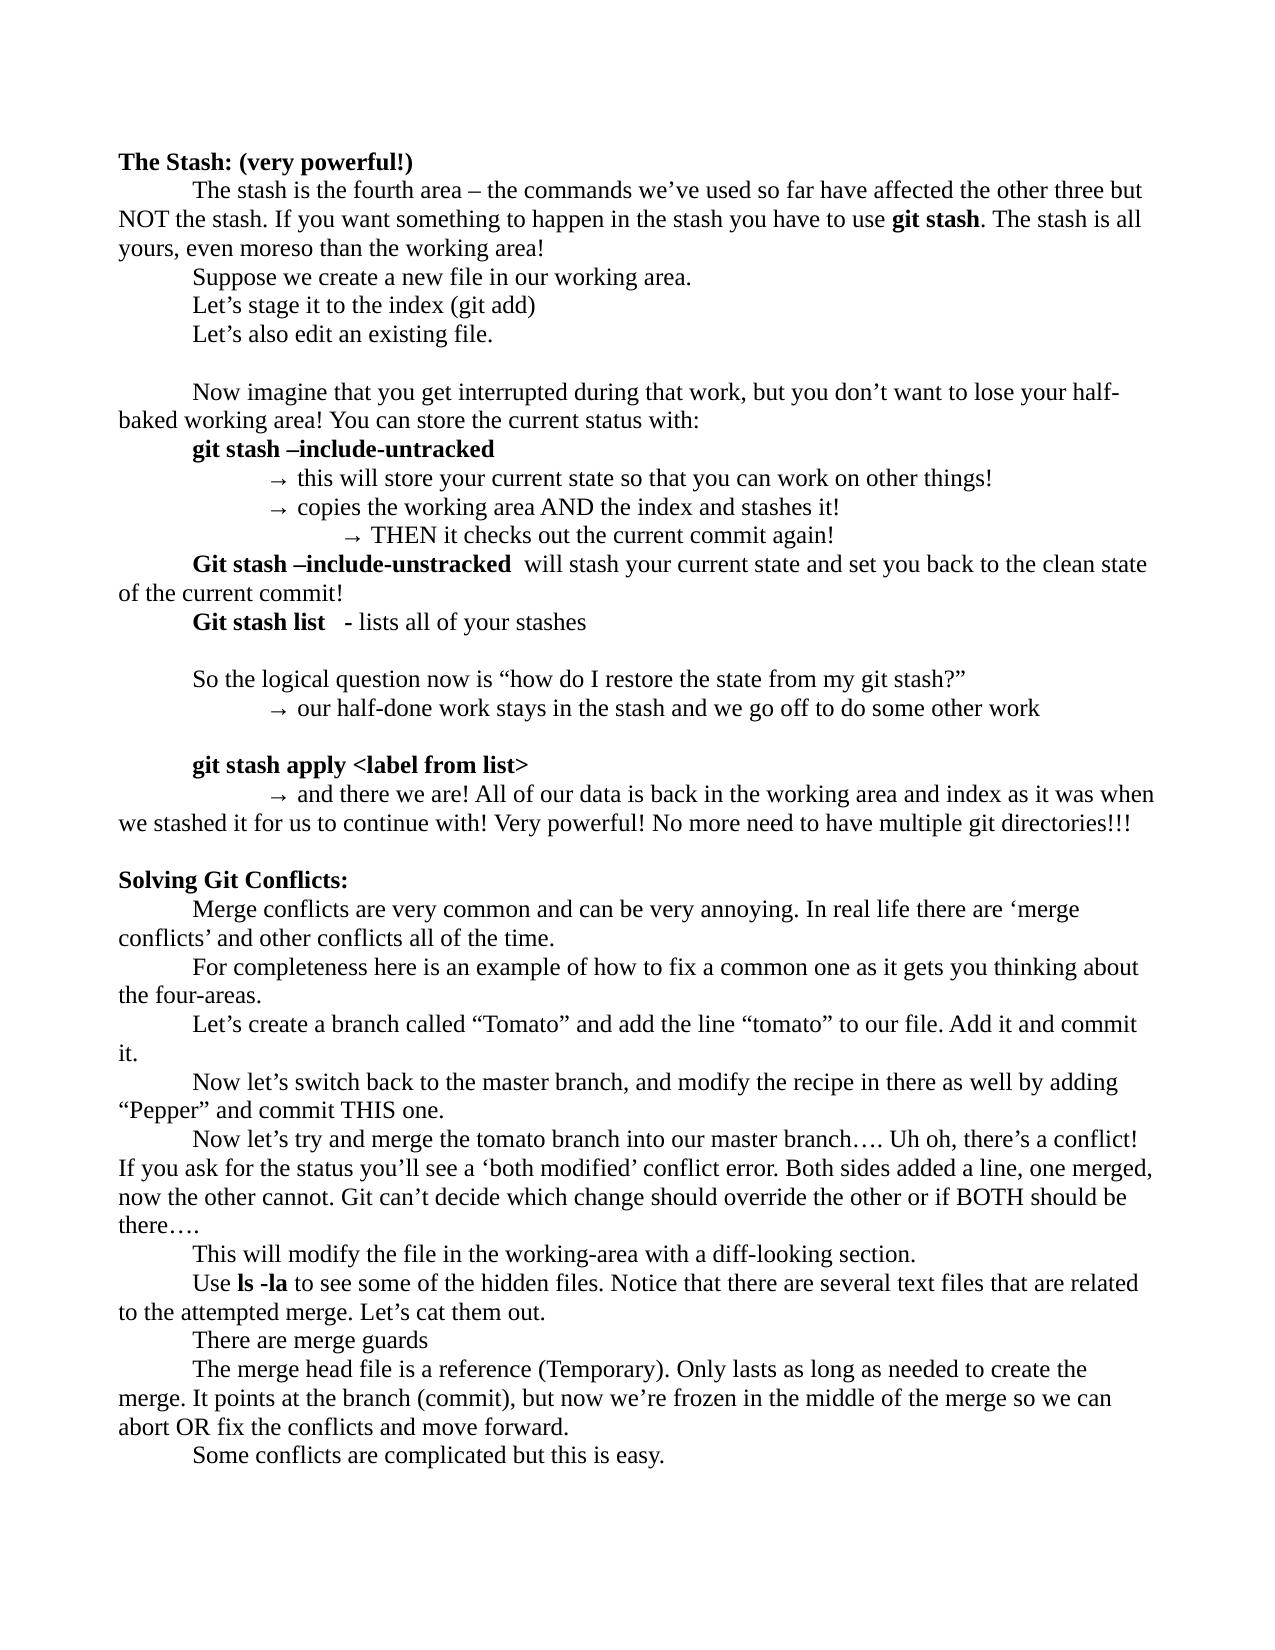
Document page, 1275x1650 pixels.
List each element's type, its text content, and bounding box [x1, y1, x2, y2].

text Suppose we create a new file in our working area. [118, 262, 1157, 291]
text Git stash –include-unstracked will stash your current state and set you back to the clean state of the current commit! [118, 549, 1157, 607]
text Let’s create a branch called “Tomato” and add the line “tomato” to our file. Add it and commit it. [118, 1009, 1157, 1067]
text git stash apply <label from list> [118, 751, 1157, 779]
text Let’s also edit an existing file. [118, 319, 1157, 348]
text The Stash: (very powerful!) [118, 147, 1157, 176]
text Now let’s switch back to the master branch, and modify the recipe in there as well by adding “Pepper” and commit THIS one. [118, 1067, 1157, 1124]
text So the logical question now is “how do I restore the state from my git stash?” [118, 664, 1157, 693]
text → and there we are! All of our data is back in the working area and index as it was when we stashed it for us to continue with! Very powerful! No more need to have multiple git directories!!! [118, 779, 1157, 837]
text git stash –include-untracked [118, 434, 1157, 463]
text → this will store your current state so that you can work on other things! [118, 463, 1157, 492]
text Use ls -la to see some of the hidden files. Notice that there are several text files that are related to the attempted merge. Let’s cat them out. [118, 1268, 1157, 1326]
text For completeness here is an example of how to fix a common one as it gets you thinking about the four-areas. [118, 952, 1157, 1009]
text → THEN it checks out the current commit again! [118, 521, 1157, 549]
text Now imagine that you get interrupted during that work, but you don’t want to lose your half-baked working area! You can store the current status with: [118, 377, 1157, 434]
text Solving Git Conflicts: [118, 866, 1157, 894]
text Merge conflicts are very common and can be very annoying. In real life there are ‘merge conflicts’ and other conflicts all of the time. [118, 894, 1157, 952]
text The stash is the fourth area – the commands we’ve used so far have affected the other three but NOT the stash. If you want something to happen in the stash you have to use git stash. The stash is all yours, even moreso than the working area! [118, 176, 1157, 262]
text The merge head file is a reference (Temporary). Only lasts as long as needed to create the merge. It points at the branch (commit), but now we’re frozen in the middle of the merge so we can abort OR fix the conflicts and move forward. [118, 1354, 1157, 1441]
text This will modify the file in the working-area with a diff-looking section. [118, 1239, 1157, 1268]
text Some conflicts are complicated but this is easy. [118, 1441, 1157, 1469]
text Let’s stage it to the index (git add) [118, 291, 1157, 319]
text There are merge guards [118, 1326, 1157, 1354]
text Now let’s try and merge the tomato branch into our master branch…. Uh oh, there’s a conflict! If you ask for the status you’ll see a ‘both modified’ conflict error. Both sides added a line, one merged, now the other cannot. Git can’t decide which change should override the other or if BOTH should be there…. [118, 1124, 1157, 1239]
text Git stash list - lists all of your stashes [118, 607, 1157, 636]
text → our half-done work stays in the stash and we go off to do some other work [118, 693, 1157, 722]
text → copies the working area AND the index and stashes it! [118, 492, 1157, 521]
